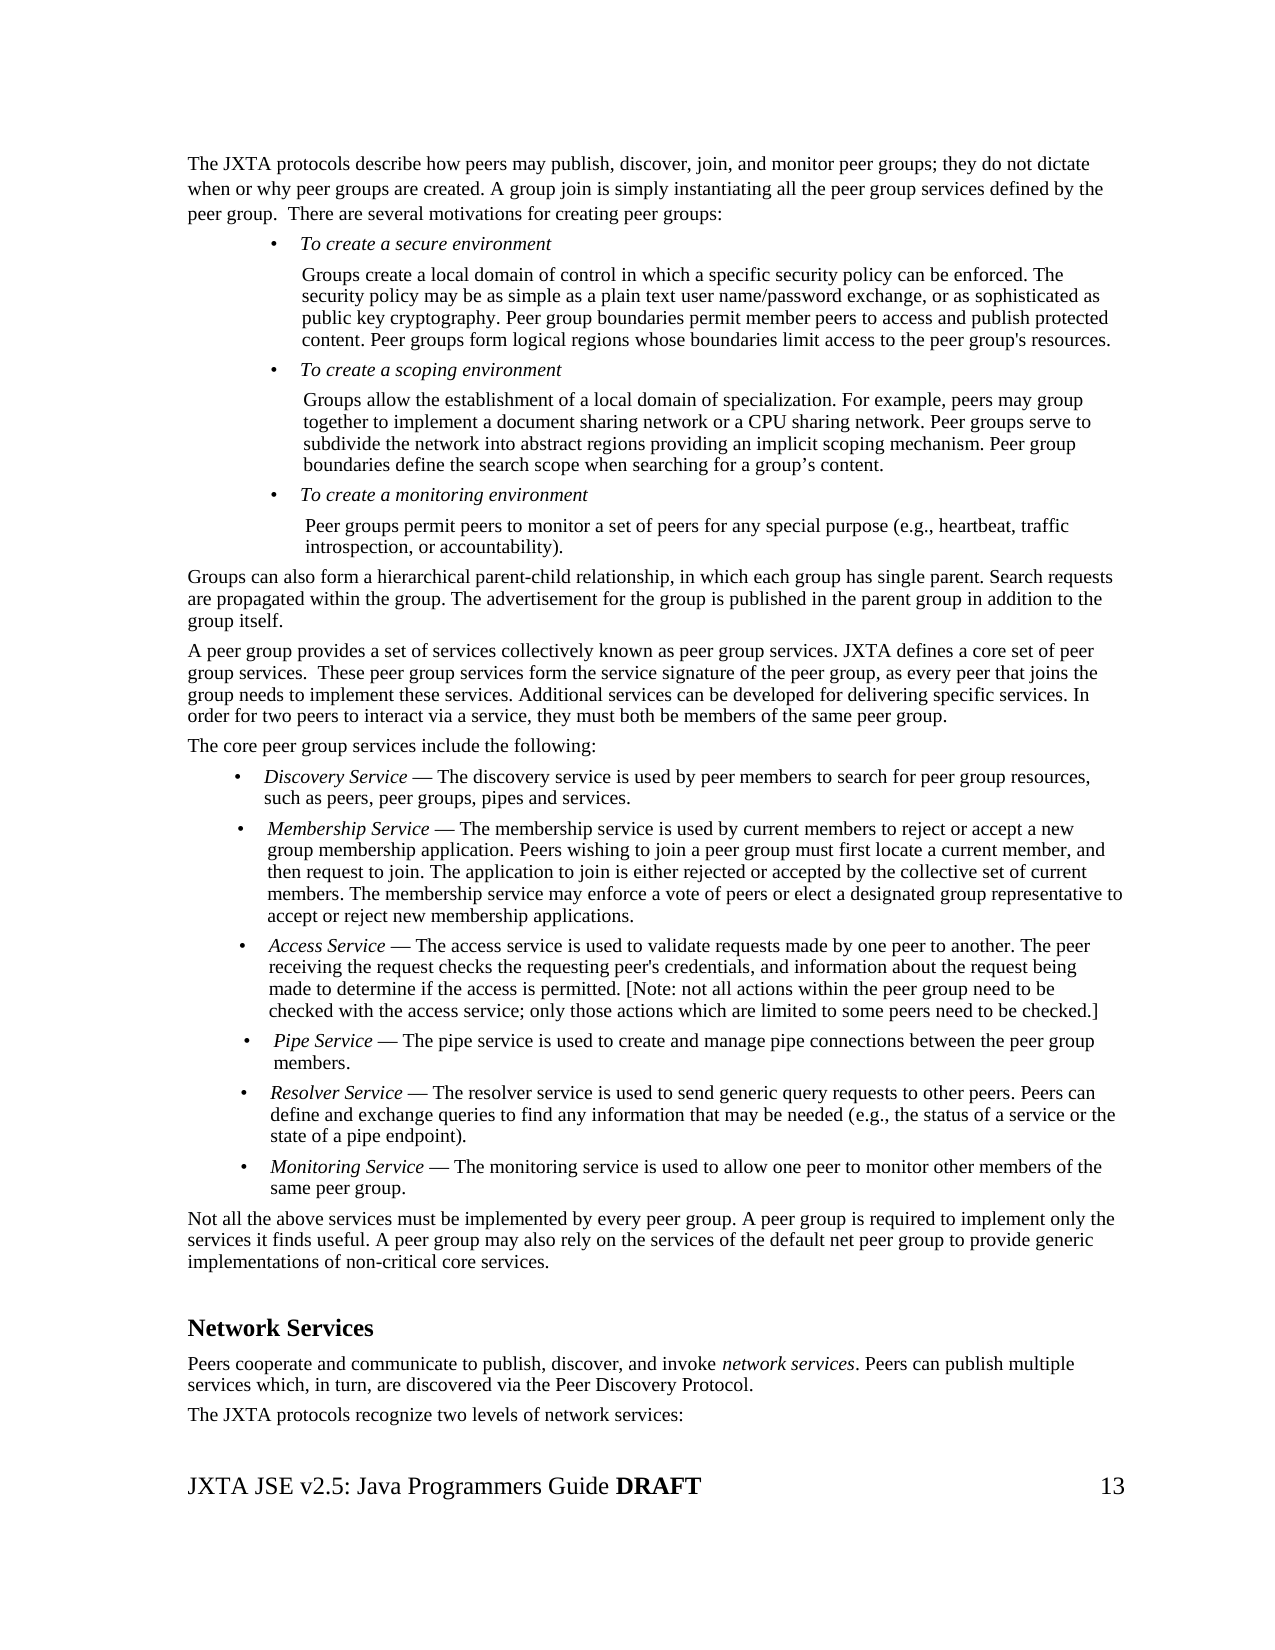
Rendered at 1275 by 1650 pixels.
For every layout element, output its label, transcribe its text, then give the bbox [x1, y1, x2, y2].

text Not all the above services must be implemented by every peer group. A peer group is required to implement only the services it finds useful. A peer group may also rely on the services of the default net peer group to provide generic implementations of non-critical core services. [187, 1207, 1125, 1273]
list Access Service — The access service is used to validate requests made by one peer to another. The peer receiving the request checks the requesting peer's credentials, and information about the request being made to determine if the access is permitted. [Note: not all actions within the peer group need to be checked with the access service; only those actions which are limited to some peers need to be checked.] [202, 934, 1125, 1022]
list Monitoring Service — The monitoring service is used to allow one peer to monitor other members of the same peer group. [203, 1156, 1125, 1199]
text A peer group provides a set of services collectively known as peer group services. JXTA defines a core set of peer group services. These peer group services form the service signature of the peer group, as every peer that joins the group needs to implement these services. Additional services can be developed for delivering specific services. In order for two peers to interact via a service, they must both be members of the same peer group. [187, 640, 1125, 727]
text The JXTA protocols describe how peers may publish, discover, join, and monitor peer groups; they do not dictate when or why peer groups are created. A group join is simply instantiating all the peer group services defined by the peer group. There are several motivations for creating peer groups: [187, 150, 1125, 225]
text Network Services [187, 1314, 1125, 1342]
text Peers cooperate and communicate to publish, discover, and invoke network services. Peers can publish multiple services which, in turn, are discovered via the Peer Discovery Protocol. [187, 1352, 1125, 1396]
list To create a monitoring environment [271, 484, 1125, 506]
text Groups allow the establishment of a local domain of specialization. For example, peers may group together to implement a document sharing network or a CPU sharing network. Peer groups serve to subdivide the network into abstract regions providing an implicit scoping mechanism. Peer group boundaries define the search scope when searching for a group’s content. [303, 389, 1125, 476]
list To create a scoping environment [271, 359, 1125, 381]
text Groups can also form a hierarchical parent-child relationship, in which each group has single parent. Search requests are propagated within the group. The advertisement for the group is published in the parent group in addition to the group itself. [187, 566, 1125, 632]
list To create a secure environment [233, 233, 1125, 255]
text Groups create a local domain of control in which a specific security policy can be enforced. The security policy may be as simple as a plain text user name/password exchange, or as sophisticated as public key cryptography. Peer group boundaries permit member peers to access and publish protected content. Peer groups form logical regions whose boundaries limit access to the peer group's resources. [302, 263, 1125, 351]
text The JXTA protocols recognize two levels of network services: [187, 1404, 1125, 1426]
text Peer groups permit peers to monitor a set of peers for any special purpose (e.g., heartbeat, traffic introspection, or accountability). [305, 514, 1125, 558]
list Membership Service — The membership service is used by current members to reject or accept a new group membership application. Peers wishing to join a peer group must first locate a current member, and then request to join. The application to join is either rejected or accepted by the collective set of current members. The membership service may enforce a vote of peers or elect a designated group representative to accept or reject new membership applications. [200, 817, 1125, 926]
list Resolver Service — The resolver service is used to send generic query requests to other peers. Peers can define and exchange queries to find any information that may be needed (e.g., the status of a service or the state of a pipe endpoint). [203, 1082, 1125, 1147]
text The core peer group services include the following: [187, 735, 1125, 757]
list Pipe Service — The pipe service is used to create and manage pipe connections between the peer group members. [206, 1030, 1125, 1073]
list Discovery Service — The discovery service is used by peer members to search for peer group resources, such as peers, peer groups, pipes and services. [197, 766, 1125, 809]
